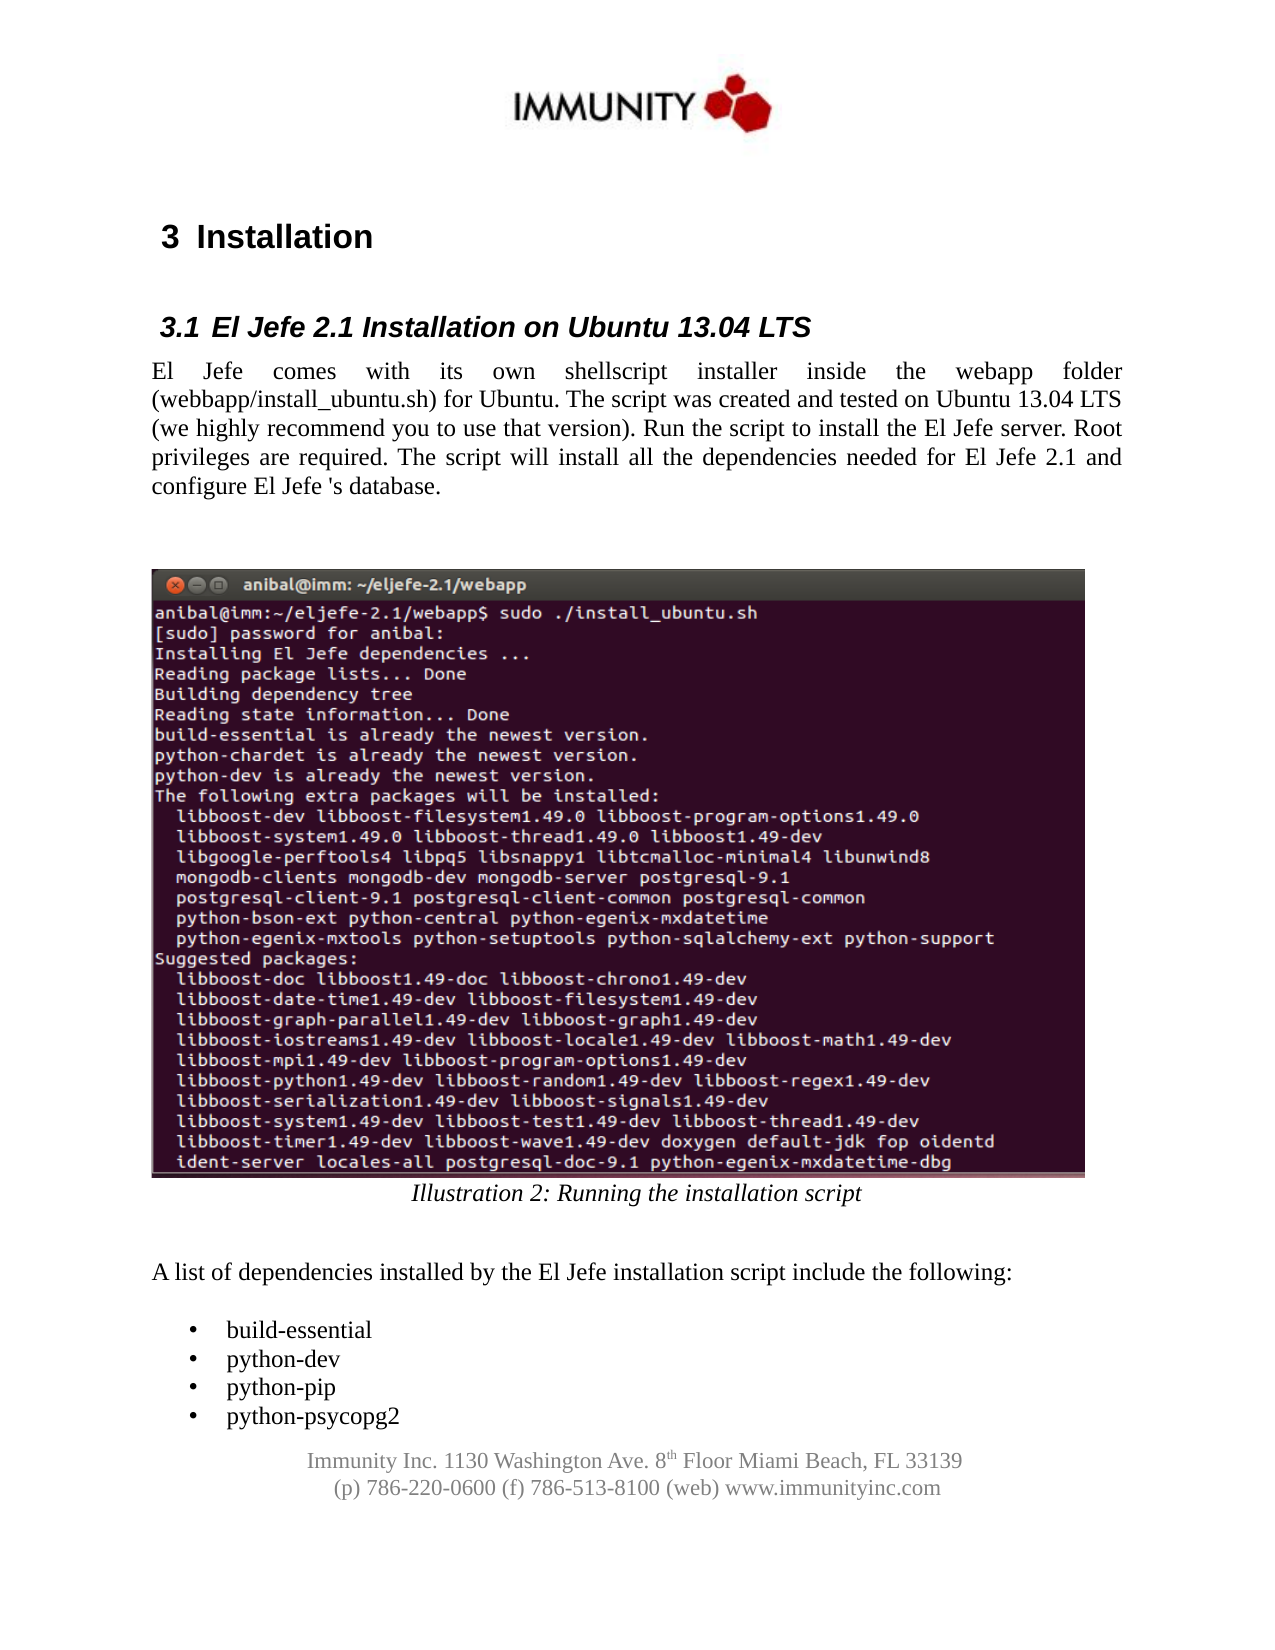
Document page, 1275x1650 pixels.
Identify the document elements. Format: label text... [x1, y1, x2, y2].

subtitle Installation [151, 217, 1123, 256]
picture [151, 569, 1085, 1178]
text Illustration 2: Running the installation script [151, 569, 1123, 1206]
text A list of dependencies installed by the El Jefe installation script include the following: [151, 1257, 1123, 1286]
text El Jefe comes with its own shellscript installer inside the webapp folder (webbapp/install_ubuntu.sh) for Ubuntu. The script was created and tested on Ubuntu 13.04 LTS (we highly recommend you to use that version). Run the script to install the El Jefe server. Root privileges are required. The script will install all the dependencies needed for El Jefe 2.1 and configure El Jefe 's database. [151, 356, 1123, 499]
list python-psycopg2 [189, 1401, 1123, 1430]
picture [493, 54, 783, 160]
list build-essential [189, 1315, 1123, 1344]
subtitle El Jefe 2.1 Installation on Ubuntu 13.04 LTS [151, 310, 1123, 343]
list python-pip [189, 1372, 1123, 1401]
list python-dev [189, 1344, 1123, 1372]
